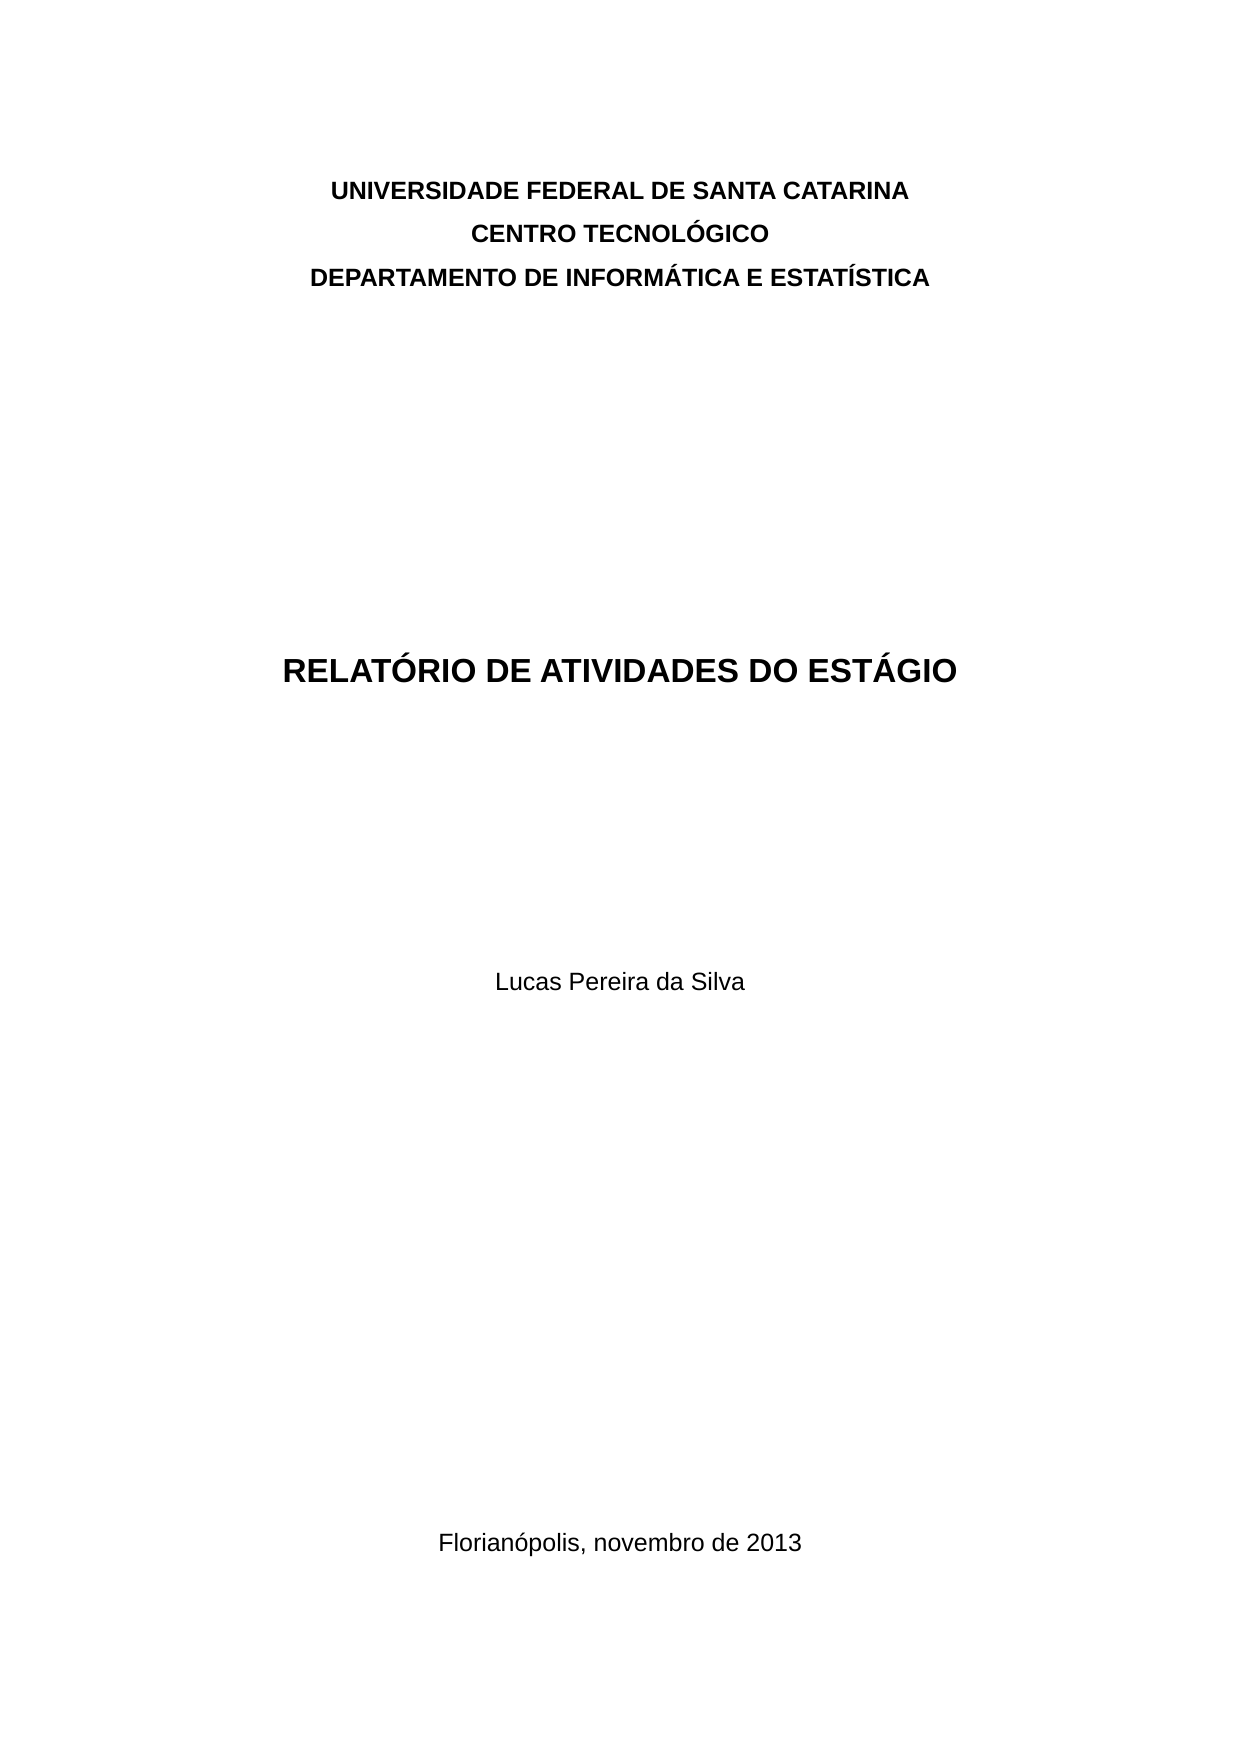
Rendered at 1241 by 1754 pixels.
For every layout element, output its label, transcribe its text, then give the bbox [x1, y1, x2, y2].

text DEPARTAMENTO DE INFORMÁTICA E ESTATÍSTICA [118, 263, 1122, 291]
text RELATÓRIO DE ATIVIDADES DO ESTÁGIO [118, 651, 1122, 689]
text Lucas Pereira da Silva [118, 967, 1122, 996]
text CENTRO TECNOLÓGICO [118, 219, 1122, 248]
text Florianópolis, novembro de 2013 [118, 1528, 1122, 1556]
text UNIVERSIDADE FEDERAL DE SANTA CATARINA [118, 176, 1122, 205]
